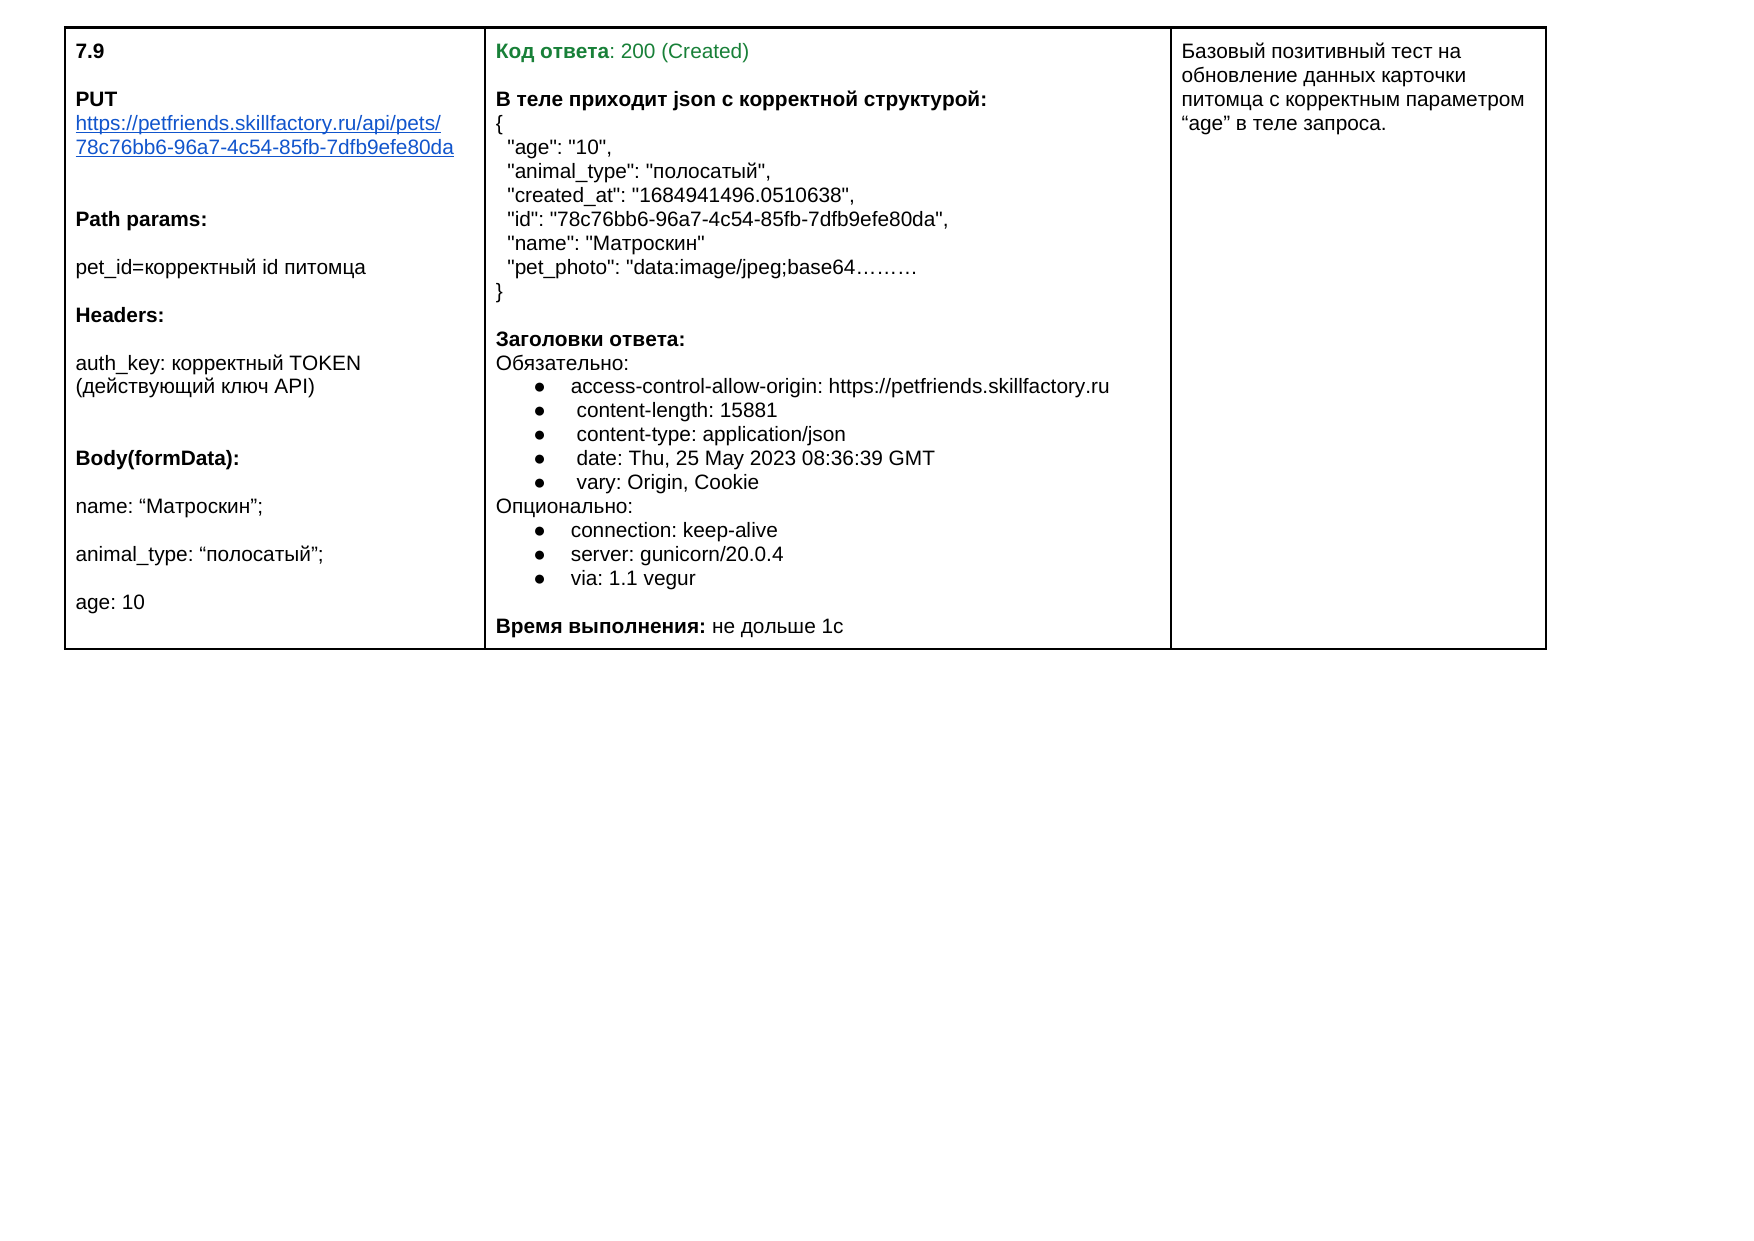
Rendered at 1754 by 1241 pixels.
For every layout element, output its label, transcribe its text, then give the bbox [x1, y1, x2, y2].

table_cell Базовый позитивный тест на обновление данных карточки питомца с корректным параметром “age” в теле запроса. [1172, 29, 1545, 648]
table_cell Код ответа: 200 (Created) В теле приходит json с корректной структурой: { "age": "10", "animal_type": "полосатый", "created_at": "1684941496.0510638", "id": "78c76bb6-96a7-4c54-85fb-7dfb9efe80da", "name": "Матроскин" "pet_photo": "data:image/jpeg;base64……… } Заголовки ответа: Обязательно: access-control-allow-origin: https://petfriends.skillfactory.ru content-length: 15881 content-type: application/json date: Thu, 25 May 2023 08:36:39 GMT vary: Origin, Cookie Опционально: connection: keep-alive server: gunicorn/20.0.4 via: 1.1 vegur Время выполнения: не дольше 1с [486, 29, 1170, 648]
table_cell 7.9 PUT https://petfriends.skillfactory.ru/api/pets/78c76bb6-96a7-4c54-85fb-7dfb9efe80da Path params: pet_id=корректный id питомца Headers: auth_key: корректный TOKEN (действующий ключ API) Body(formData): name: “Матроскин”; animal_type: “полосатый”; age: 10 [66, 29, 484, 648]
